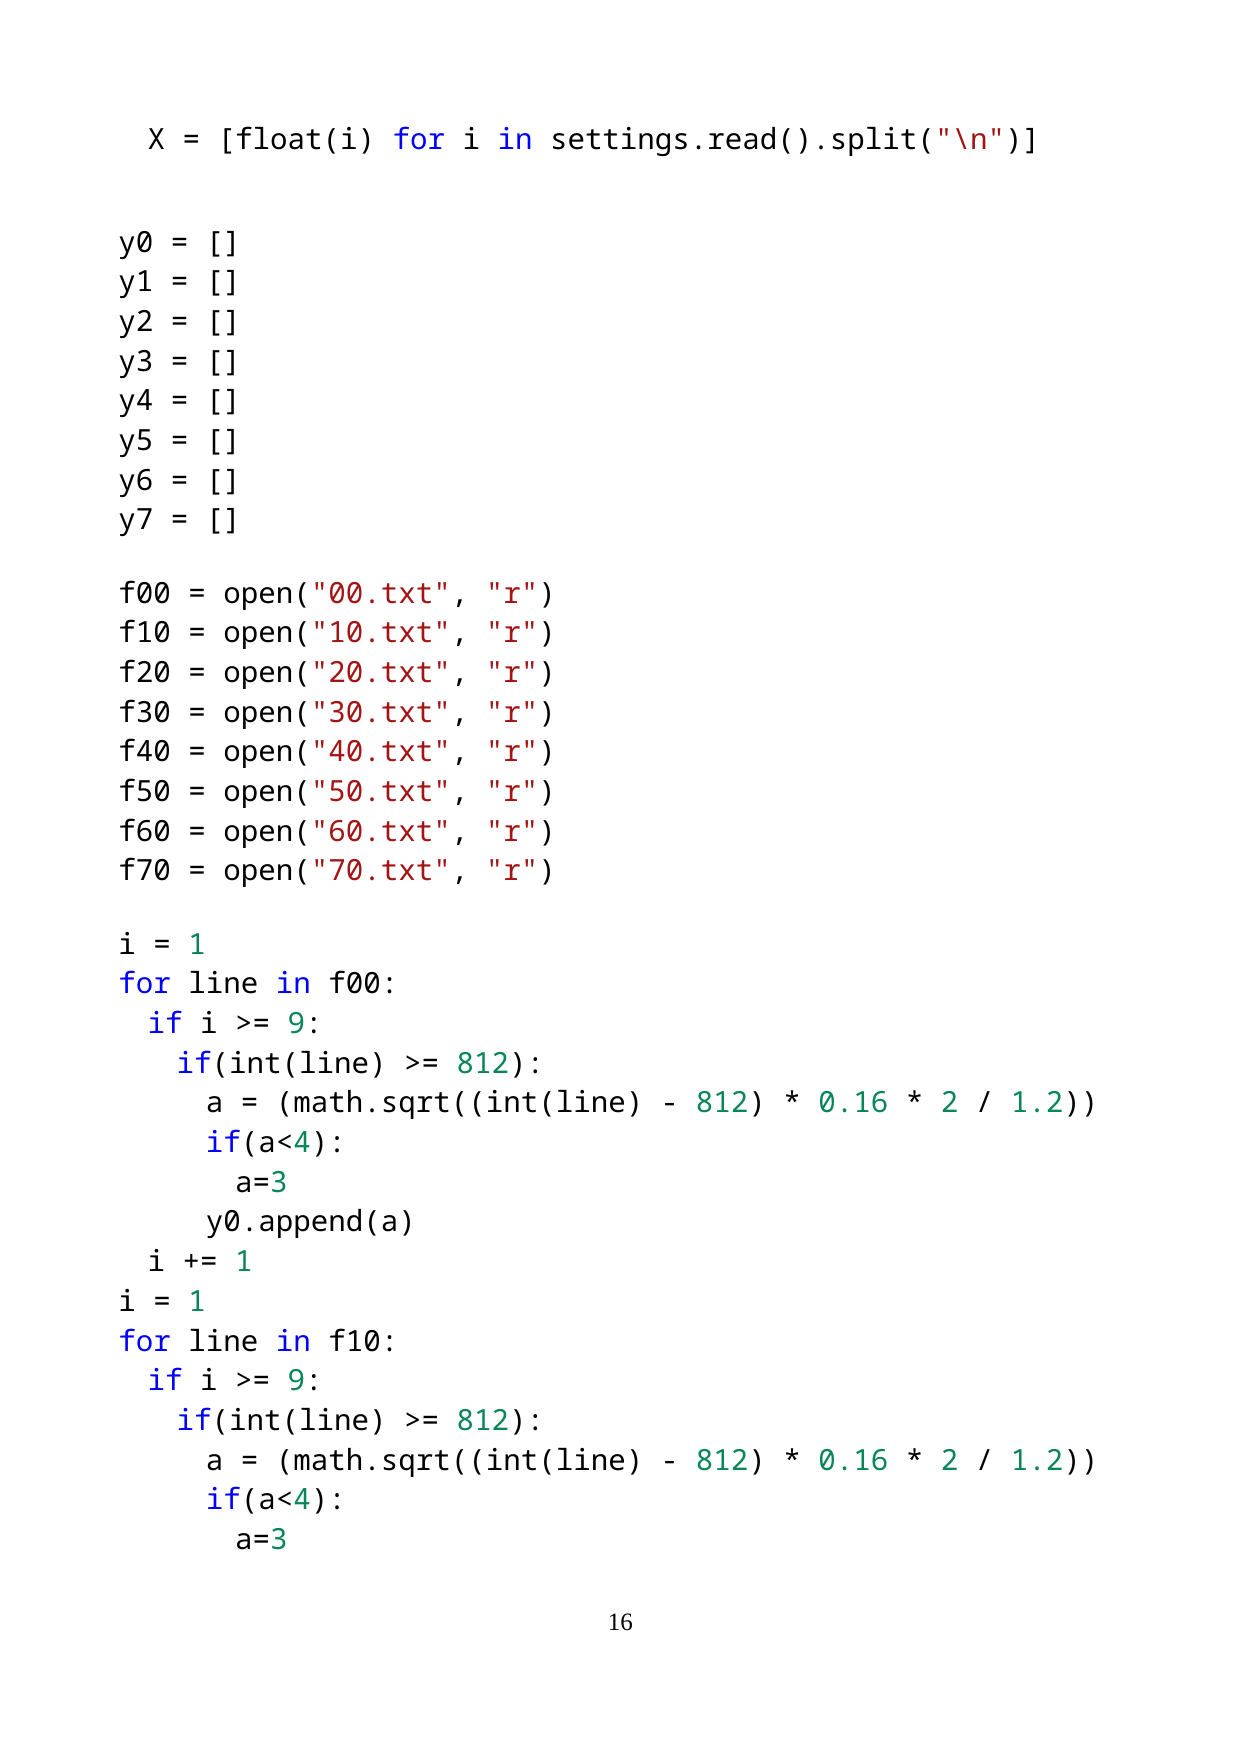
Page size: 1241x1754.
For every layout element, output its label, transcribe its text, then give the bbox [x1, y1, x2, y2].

text f60 = open("60.txt", "r") [118, 810, 1122, 850]
text y0 = [] [118, 221, 1122, 261]
text a=3 [118, 1518, 1122, 1558]
text y7 = [] [118, 499, 1122, 538]
text y2 = [] [118, 300, 1122, 340]
text i = 1 [118, 1280, 1122, 1320]
text y6 = [] [118, 459, 1122, 499]
text f50 = open("50.txt", "r") [118, 770, 1122, 810]
text if i >= 9: [118, 1359, 1122, 1399]
text if(a<4): [118, 1121, 1122, 1161]
text y1 = [] [118, 261, 1122, 300]
text y0.append(a) [118, 1201, 1122, 1240]
text f40 = open("40.txt", "r") [118, 731, 1122, 770]
text a = (math.sqrt((int(line) - 812) * 0.16 * 2 / 1.2)) [118, 1082, 1122, 1121]
text if(a<4): [118, 1478, 1122, 1518]
text X = [float(i) for i in settings.read().split("\n")] [118, 118, 1122, 158]
text if(int(line) >= 812): [118, 1042, 1122, 1082]
text if i >= 9: [118, 1002, 1122, 1042]
text a=3 [118, 1161, 1122, 1201]
text if(int(line) >= 812): [118, 1399, 1122, 1439]
text f20 = open("20.txt", "r") [118, 651, 1122, 691]
text for line in f10: [118, 1320, 1122, 1359]
text f70 = open("70.txt", "r") [118, 850, 1122, 889]
text y4 = [] [118, 379, 1122, 419]
text for line in f00: [118, 963, 1122, 1002]
text f10 = open("10.txt", "r") [118, 612, 1122, 651]
text i += 1 [118, 1240, 1122, 1280]
text a = (math.sqrt((int(line) - 812) * 0.16 * 2 / 1.2)) [118, 1439, 1122, 1478]
text y3 = [] [118, 340, 1122, 379]
text i = 1 [118, 923, 1122, 963]
text f00 = open("00.txt", "r") [118, 572, 1122, 612]
text f30 = open("30.txt", "r") [118, 691, 1122, 731]
text y5 = [] [118, 419, 1122, 459]
